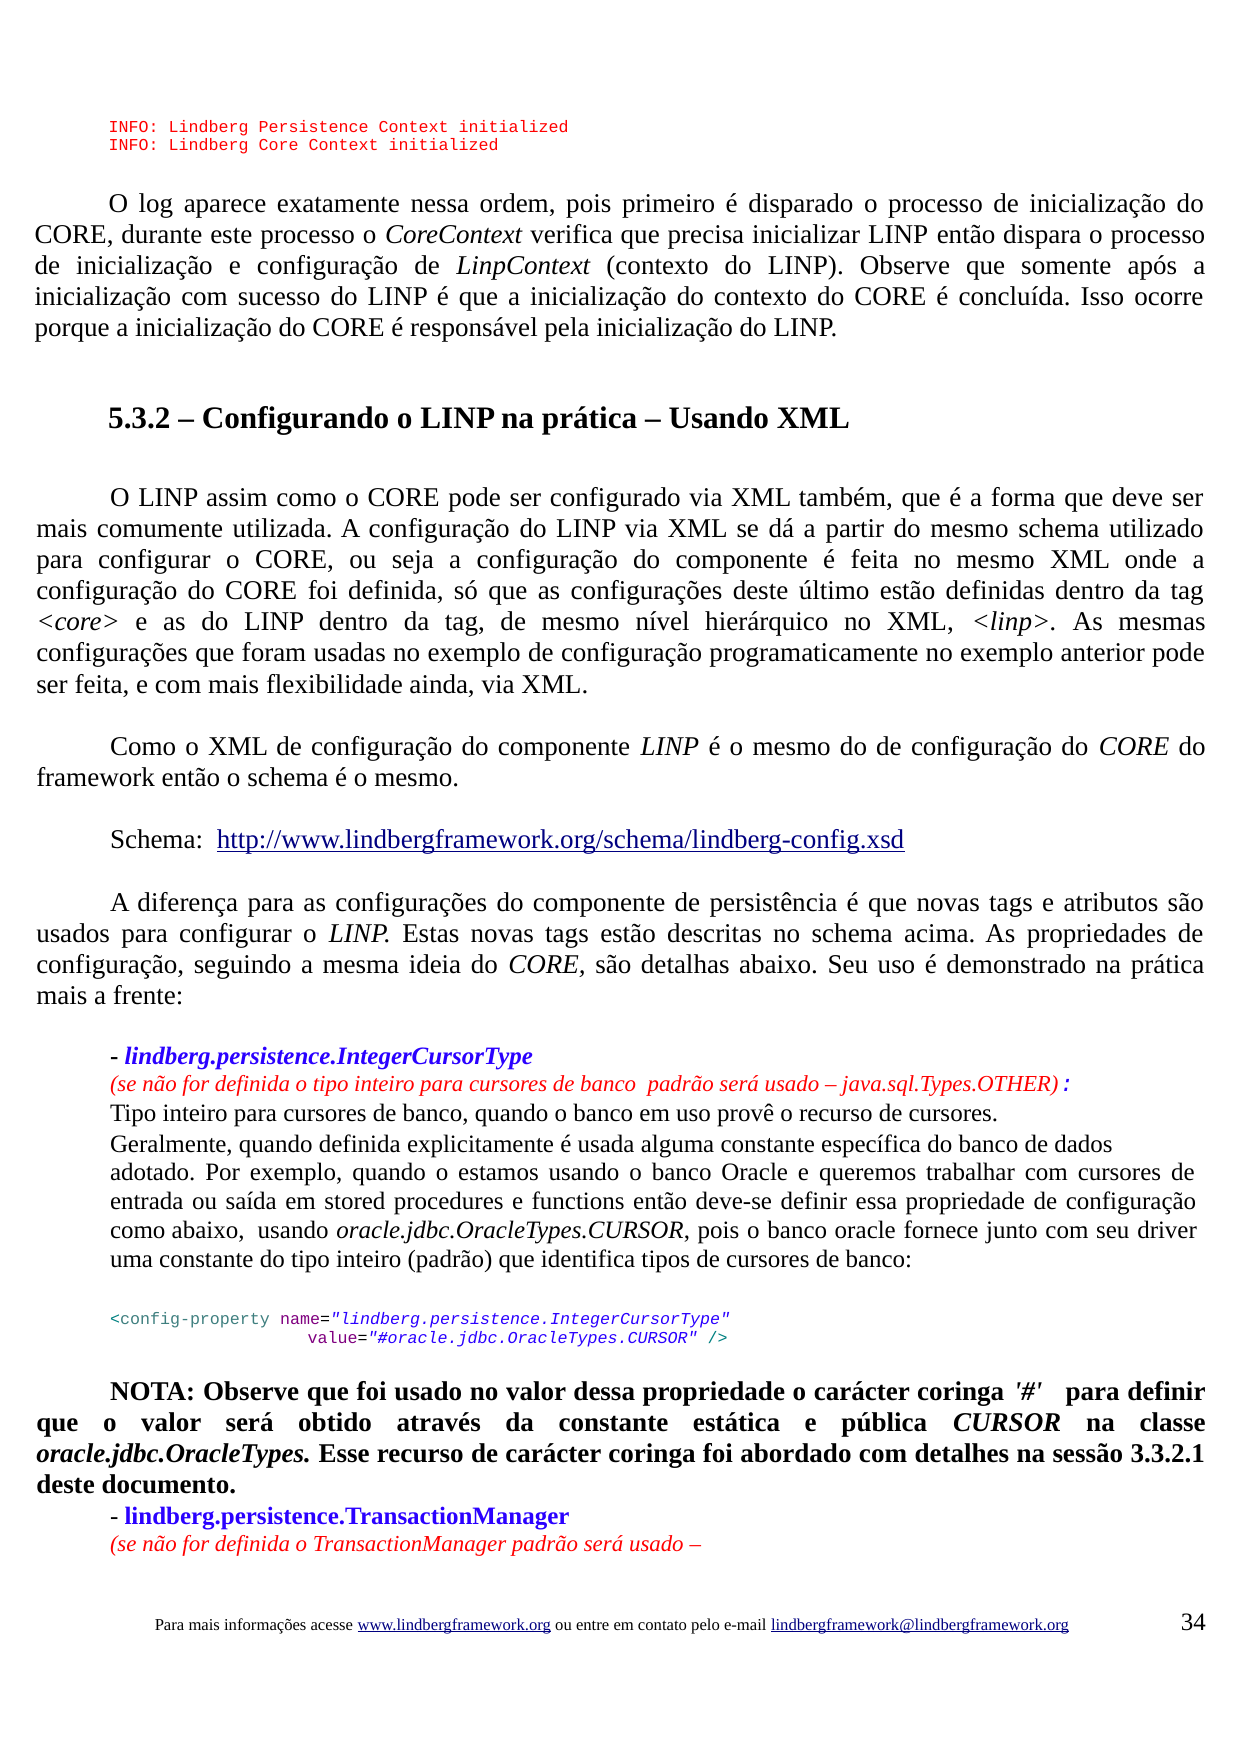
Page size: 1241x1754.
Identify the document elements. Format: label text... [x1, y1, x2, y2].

text Geralmente, quando definida explicitamente é usada alguma constante específica do banco de dados adotado. Por exemplo, quando o estamos usando o banco Oracle e queremos trabalhar com cursores de entrada ou saída em stored procedures e functions então deve-se definir essa propriedade de configuração como abaixo, usando oracle.jdbc.OracleTypes.CURSOR, pois o banco oracle fornece junto com seu driver uma constante do tipo inteiro (padrão) que identifica tipos de cursores de banco: [36, 1129, 1206, 1272]
text (se não for definida o TransactionManager padrão será usado – [36, 1530, 1206, 1558]
text O LINP assim como o CORE pode ser configurado via XML também, que é a forma que deve ser mais comumente utilizada. A configuração do LINP via XML se dá a partir do mesmo schema utilizado para configurar o CORE, ou seja a configuração do componente é feita no mesmo XML onde a configuração do CORE foi definida, só que as configurações deste último estão definidas dentro da tag <core> e as do LINP dentro da tag, de mesmo nível hierárquico no XML, <linp>. As mesmas configurações que foram usadas no exemplo de configuração programaticamente no exemplo anterior pode ser feita, e com mais flexibilidade ainda, via XML. [36, 481, 1206, 699]
text (se não for definida o tipo inteiro para cursores de banco padrão será usado – java.sql.Types.OTHER): [36, 1070, 1206, 1098]
text Como o XML de configuração do componente LINP é o mesmo do de configuração do CORE do framework então o schema é o mesmo. [36, 730, 1206, 792]
text INFO: Lindberg Core Context initialized [34, 137, 1206, 156]
text O log aparece exatamente nessa ordem, pois primeiro é disparado o processo de inicialização do CORE, durante este processo o CoreContext verifica que precisa inicializar LINP então dispara o processo de inicialização e configuração de LinpContext (contexto do LINP). Observe que somente após a inicialização com sucesso do LINP é que a inicialização do contexto do CORE é concluída. Isso ocorre porque a inicialização do CORE é responsável pela inicialização do LINP. [34, 187, 1206, 343]
text NOTA: Observe que foi usado no valor dessa propriedade o carácter coringa '#' para definir que o valor será obtido através da constante estática e pública CURSOR na classe oracle.jdbc.OracleTypes. Esse recurso de carácter coringa foi abordado com detalhes na sessão 3.3.2.1 deste documento. [36, 1375, 1206, 1499]
text <config-property name="lindberg.persistence.IntegerCursorType" [36, 1301, 1206, 1330]
text INFO: Lindberg Persistence Context initialized [34, 118, 1206, 137]
text Tipo inteiro para cursores de banco, quando o banco em uso provê o recurso de cursores. [36, 1098, 1206, 1129]
subtitle 5.3.2 – Configurando o LINP na prática – Usando XML [108, 399, 1206, 435]
text Schema: http://www.lindbergframework.org/schema/lindberg-config.xsd [36, 823, 1206, 854]
text value="#oracle.jdbc.OracleTypes.CURSOR" /> [36, 1330, 1206, 1349]
text - lindberg.persistence.TransactionManager [36, 1499, 1206, 1530]
text - lindberg.persistence.IntegerCursorType [36, 1041, 1206, 1070]
text A diferença para as configurações do componente de persistência é que novas tags e atributos são usados para configurar o LINP. Estas novas tags estão descritas no schema acima. As propriedades de configuração, seguindo a mesma ideia do CORE, são detalhas abaixo. Seu uso é demonstrado na prática mais a frente: [36, 886, 1206, 1010]
